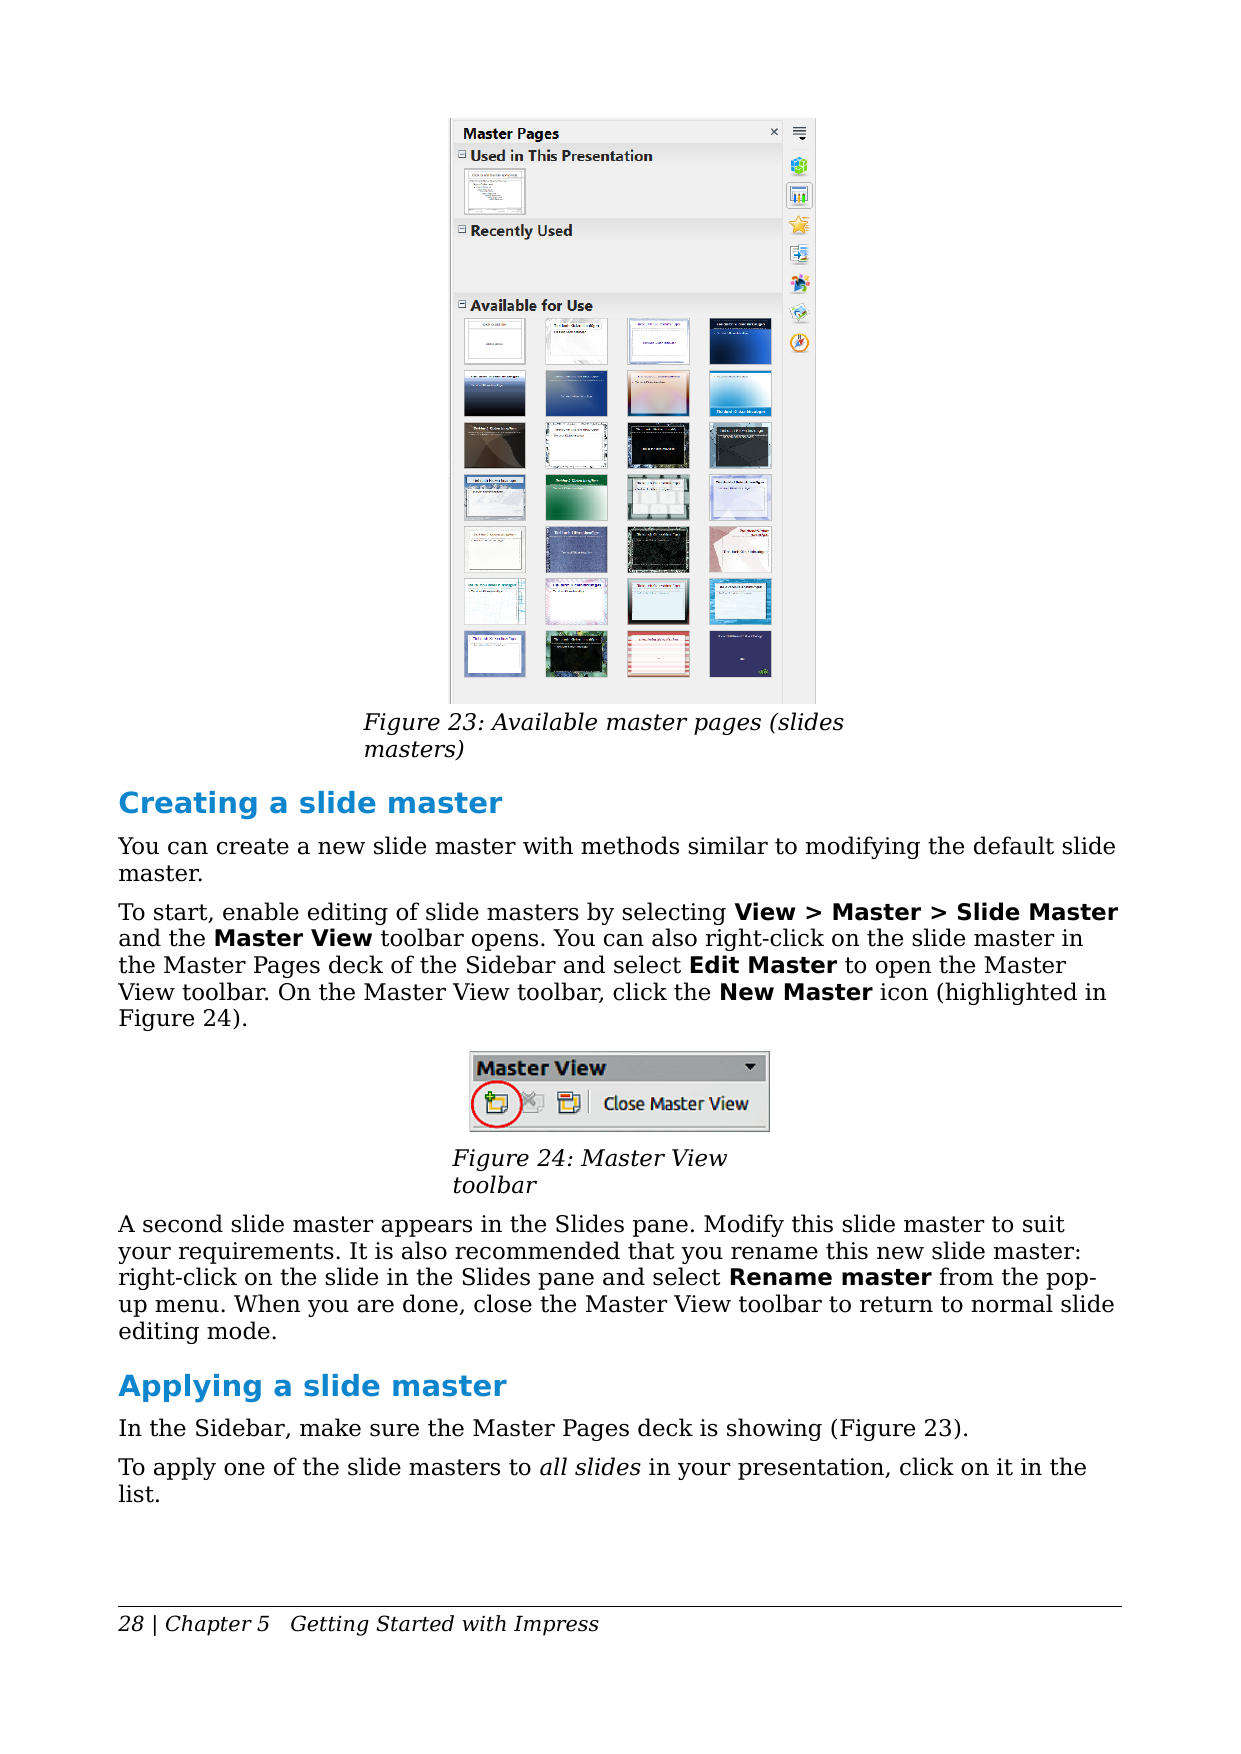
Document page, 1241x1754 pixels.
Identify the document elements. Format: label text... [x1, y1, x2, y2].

text In the Sidebar, make sure the Master Pages deck is showing (Figure 23). [118, 1415, 1122, 1442]
text You can create a new slide master with methods similar to modifying the default slide master. [118, 833, 1122, 886]
picture [469, 1051, 771, 1133]
text To apply one of the slide masters to all slides in your presentation, click on it in the list. [118, 1454, 1122, 1508]
text To start, enable editing of slide masters by selecting View > Master > Slide Master and the Master View toolbar opens. You can also right-click on the slide master in the Master Pages deck of the Sidebar and select Edit Master to open the Master View toolbar. On the Master View toolbar, click the New Master icon (highlighted in Figure 24). [118, 899, 1122, 1032]
text Figure 24: Master View toolbar [452, 1146, 788, 1199]
subtitle Creating a slide master [118, 787, 1122, 821]
subtitle Applying a slide master [118, 1369, 1122, 1403]
picture [448, 118, 816, 704]
text Figure 23: Available master pages (slides masters) [363, 709, 901, 762]
text A second slide master appears in the Slides pane. Modify this slide master to suit your requirements. It is also recommended that you rename this new slide master: right-click on the slide in the Slides pane and select Rename master from the pop-up menu. When you are done, close the Master View toolbar to return to normal slide editing mode. [118, 1211, 1122, 1344]
